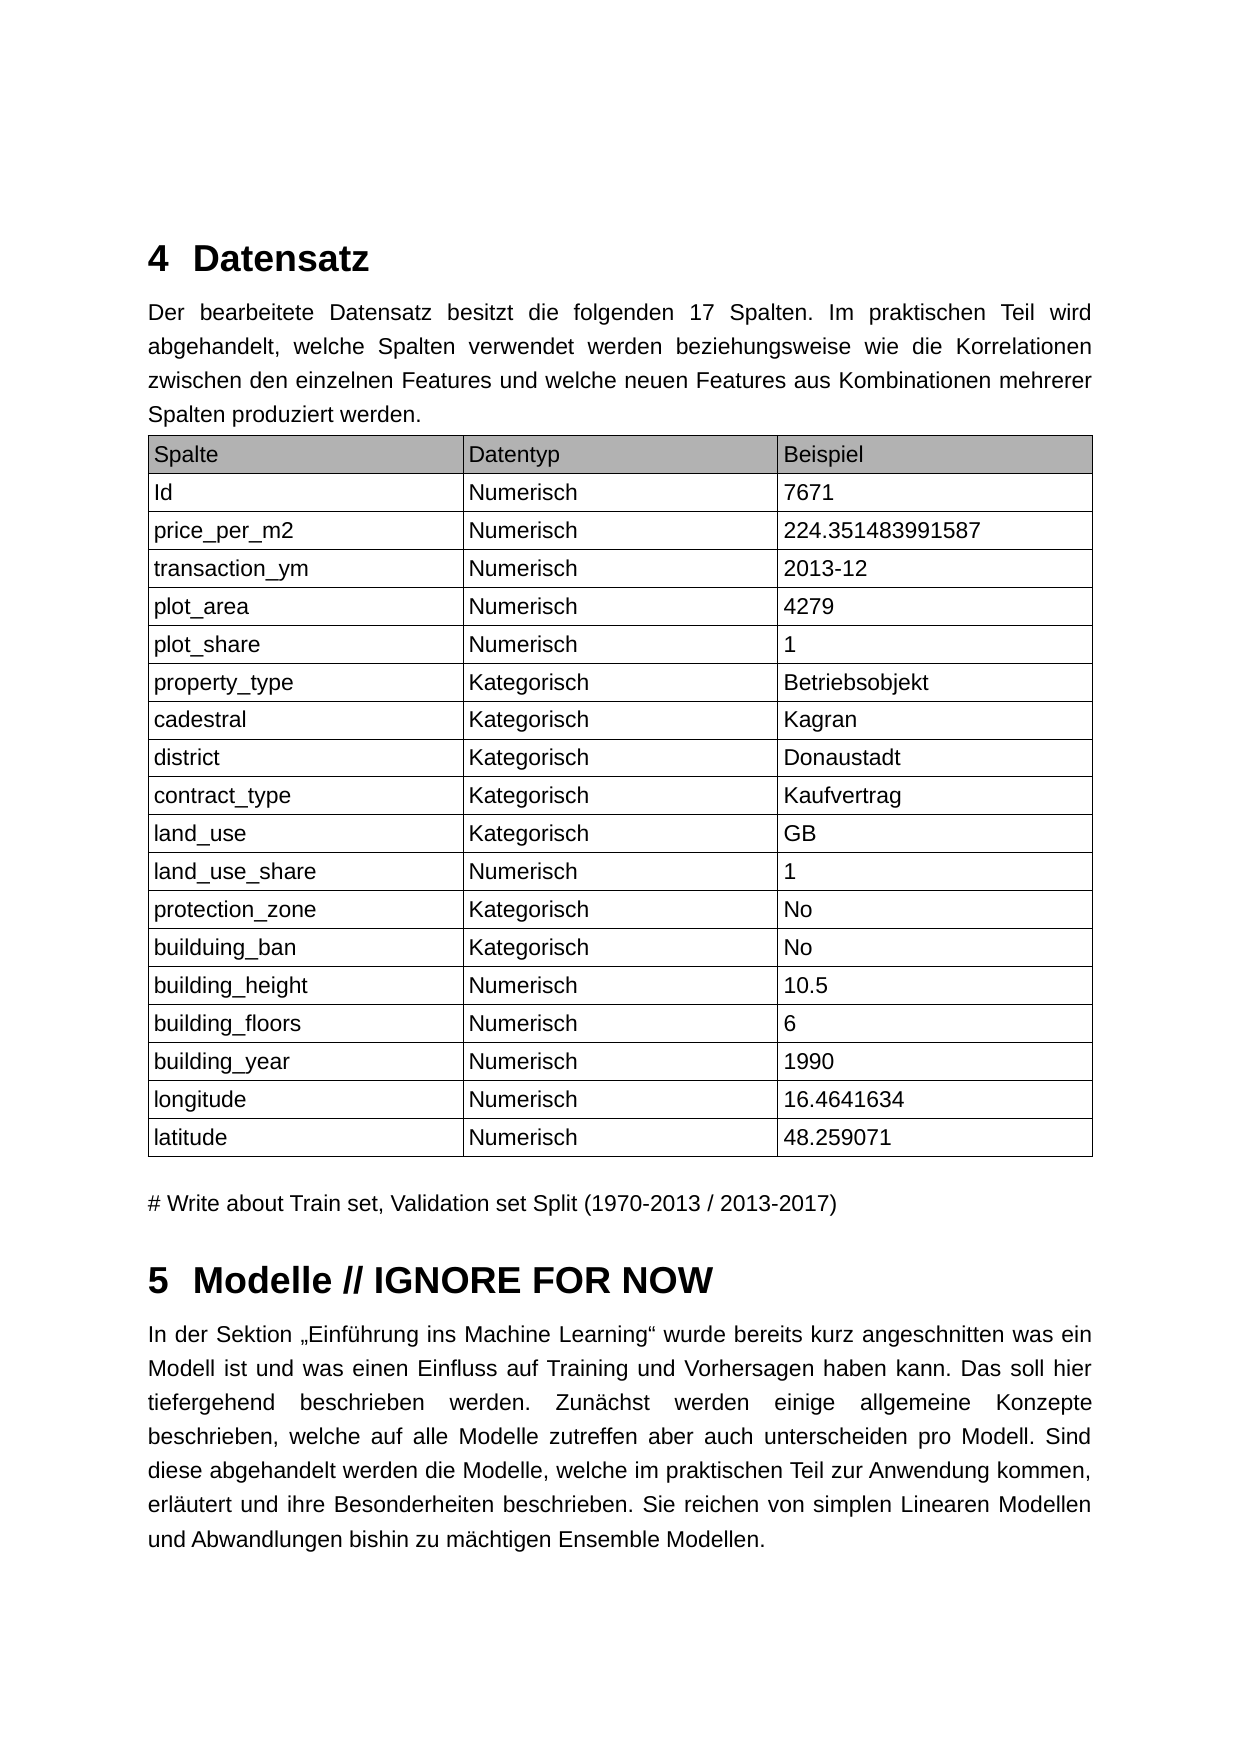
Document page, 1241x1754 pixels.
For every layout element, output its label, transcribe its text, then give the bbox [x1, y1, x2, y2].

table_cell district [149, 740, 463, 776]
table_cell Numerisch [464, 967, 777, 1004]
table_cell 16.4641634 [778, 1081, 1092, 1118]
table_cell cadestral [149, 702, 463, 738]
table_cell 1 [778, 853, 1092, 890]
table_cell longitude [149, 1081, 463, 1118]
table_cell building_height [149, 967, 463, 1004]
table_cell property_type [149, 664, 463, 701]
table_cell 2013-12 [778, 550, 1092, 587]
table_cell Kategorisch [464, 664, 777, 701]
table_cell Kategorisch [464, 815, 777, 852]
text In der Sektion „Einführung ins Machine Learning“ wurde bereits kurz angeschnitten was ein Modell ist und was einen Einfluss auf Training und Vorhersagen haben kann. Das soll hier tiefergehend beschrieben werden. Zunächst werden einige allgemeine Konzepte beschrieben, welche auf alle Modelle zutreffen aber auch unterscheiden pro Modell. Sind diese abgehandelt werden die Modelle, welche im praktischen Teil zur Anwendung kommen, erläutert und ihre Besonderheiten beschrieben. Sie reichen von simplen Linearen Modellen und Abwandlungen bishin zu mächtigen Ensemble Modellen. [148, 1321, 1092, 1552]
subtitle Modelle // IGNORE FOR NOW [148, 1258, 1092, 1301]
text Der bearbeitete Datensatz besitzt die folgenden 17 Spalten. Im praktischen Teil wird abgehandelt, welche Spalten verwendet werden beziehungsweise wie die Korrelationen zwischen den einzelnen Features und welche neuen Features aus Kombinationen mehrerer Spalten produziert werden. [148, 298, 1092, 427]
table_cell Numerisch [464, 1043, 777, 1080]
table_cell 224.351483991587 [778, 512, 1092, 549]
table_cell land_use [149, 815, 463, 852]
table_cell Numerisch [464, 588, 777, 625]
text # Write about Train set, Validation set Split (1970-2013 / 2013-2017) [148, 1190, 1092, 1216]
table_cell 1990 [778, 1043, 1092, 1080]
table_cell No [778, 891, 1092, 928]
table_cell Kaufvertrag [778, 777, 1092, 814]
table_cell 6 [778, 1005, 1092, 1042]
table_cell No [778, 929, 1092, 966]
table_cell Donaustadt [778, 740, 1092, 776]
table_cell 4279 [778, 588, 1092, 625]
table_cell Numerisch [464, 1119, 777, 1156]
table_cell plot_share [149, 626, 463, 663]
table_header Beispiel [778, 436, 1092, 473]
table_cell Betriebsobjekt [778, 664, 1092, 701]
table_cell Numerisch [464, 626, 777, 663]
table_cell contract_type [149, 777, 463, 814]
table_cell Kategorisch [464, 702, 777, 738]
table_cell Numerisch [464, 474, 777, 511]
table_cell 1 [778, 626, 1092, 663]
table_cell 48.259071 [778, 1119, 1092, 1156]
table_cell plot_area [149, 588, 463, 625]
table_cell Numerisch [464, 1005, 777, 1042]
table_cell GB [778, 815, 1092, 852]
table_cell 10.5 [778, 967, 1092, 1004]
table_cell protection_zone [149, 891, 463, 928]
table_cell builduing_ban [149, 929, 463, 966]
table_cell Kategorisch [464, 740, 777, 776]
table_cell Numerisch [464, 1081, 777, 1118]
table_cell transaction_ym [149, 550, 463, 587]
table_cell building_floors [149, 1005, 463, 1042]
table_cell latitude [149, 1119, 463, 1156]
table_cell Numerisch [464, 512, 777, 549]
subtitle Datensatz [148, 236, 1092, 279]
table_cell Kategorisch [464, 929, 777, 966]
table_header Datentyp [464, 436, 777, 473]
table_cell Kagran [778, 702, 1092, 738]
table_cell Numerisch [464, 853, 777, 890]
table_cell Id [149, 474, 463, 511]
table_cell Kategorisch [464, 777, 777, 814]
table_cell land_use_share [149, 853, 463, 890]
table_cell Numerisch [464, 550, 777, 587]
table_cell building_year [149, 1043, 463, 1080]
table_header Spalte [149, 436, 463, 473]
table_cell 7671 [778, 474, 1092, 511]
table_cell price_per_m2 [149, 512, 463, 549]
table_cell Kategorisch [464, 891, 777, 928]
